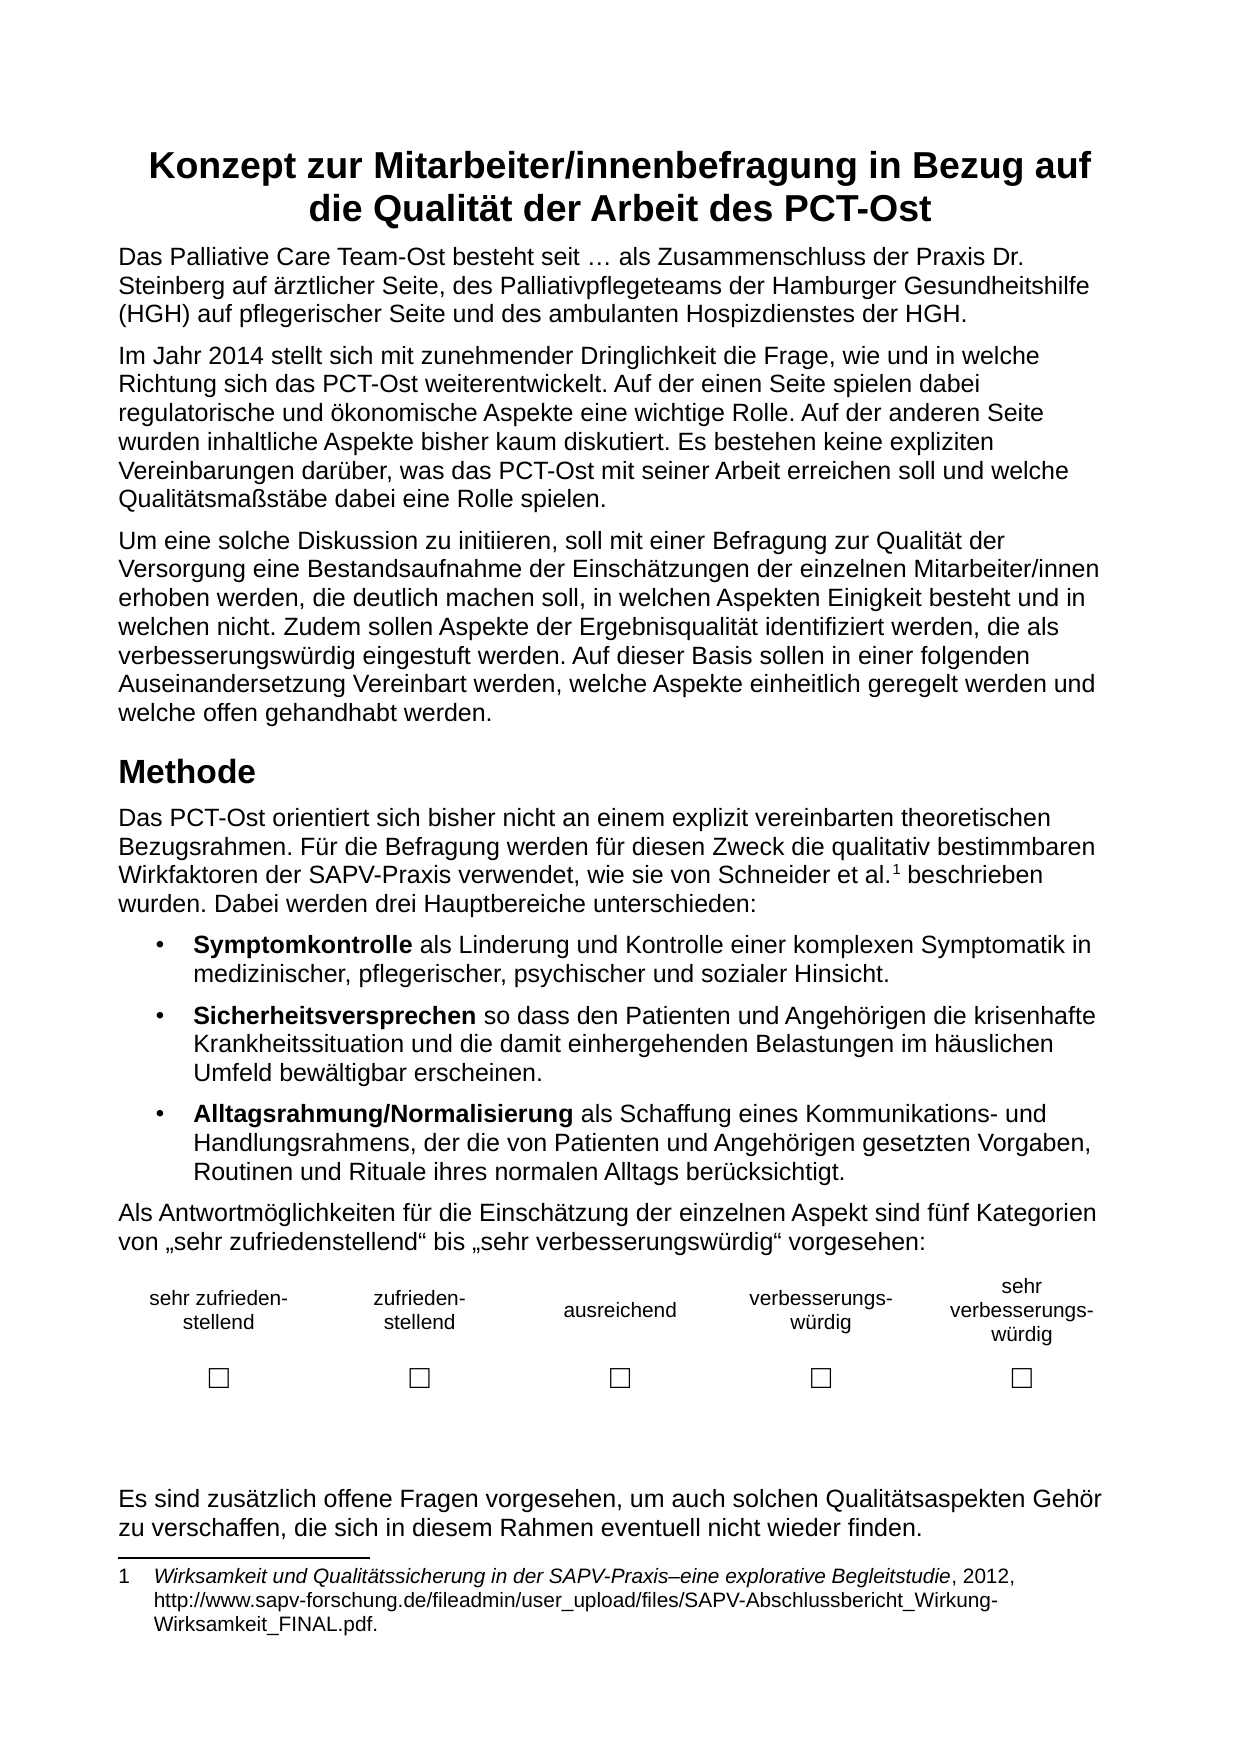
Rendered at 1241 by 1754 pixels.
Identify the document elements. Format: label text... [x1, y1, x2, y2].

list Symptomkontrolle als Linderung und Kontrolle einer komplexen Symptomatik in medizinischer, pflegerischer, psychischer und sozialer Hinsicht. [156, 931, 1122, 988]
text Das Palliative Care Team-Ost besteht seit … als Zusammenschluss der Praxis Dr. Steinberg auf ärztlicher Seite, des Palliativpflegeteams der Hamburger Gesundheitshilfe (HGH) auf pflegerischer Seite und des ambulanten Hospizdienstes der HGH. [118, 242, 1122, 328]
table_cell □ [921, 1352, 1122, 1402]
text Das PCT-Ost orientiert sich bisher nicht an einem explizit vereinbarten theoretischen Bezugsrahmen. Für die Befragung werden für diesen Zweck die qualitativ bestimmbaren Wirkfaktoren der SAPV-Praxis verwendet, wie sie von Schneider et al. beschrieben wurden. Dabei werden drei Hauptbereiche unterschieden: [118, 803, 1122, 918]
text Wirksamkeit und Qualitätssicherung in der SAPV-Praxis–eine explorative Begleitstudie, 2012, http://www.sapv-forschung.de/fileadmin/user_upload/files/SAPV-Abschlussbericht_Wirkung-Wirksamkeit_FINAL.pdf. [118, 1564, 1122, 1636]
table_cell □ [319, 1352, 520, 1402]
list Alltagsrahmung/Normalisierung als Schaffung eines Kommunikations- und Handlungsrahmens, der die von Patienten und Angehörigen gesetzten Vorgaben, Routinen und Rituale ihres normalen Alltags berücksichtigt. [156, 1099, 1122, 1186]
subtitle Methode [118, 752, 1122, 791]
text Es sind zusätzlich offene Fragen vorgesehen, um auch solchen Qualitätsaspekten Gehör zu verschaffen, die sich in diesem Rahmen eventuell nicht wieder finden. [118, 1484, 1122, 1542]
text Als Antwortmöglichkeiten für die Einschätzung der einzelnen Aspekt sind fünf Kategorien von „sehr zufriedenstellend“ bis „sehr verbesserungswürdig“ vorgesehen: [118, 1198, 1122, 1256]
list Sicherheitsversprechen so dass den Patienten und Angehörigen die krisenhafte Krankheitssituation und die damit einhergehenden Belastungen im häuslichen Umfeld bewältigbar erscheinen. [156, 1001, 1122, 1087]
title Konzept zur Mitarbeiter/innenbefragung in Bezug auf die Qualität der Arbeit des PCT-Ost [118, 143, 1122, 229]
table_cell □ [720, 1352, 921, 1402]
text Im Jahr 2014 stellt sich mit zunehmender Dringlichkeit die Frage, wie und in welche Richtung sich das PCT-Ost weiterentwickelt. Auf der einen Seite spielen dabei regulatorische und ökonomische Aspekte eine wichtige Rolle. Auf der anderen Seite wurden inhaltliche Aspekte bisher kaum diskutiert. Es bestehen keine expliziten Vereinbarungen darüber, was das PCT-Ost mit seiner Arbeit erreichen soll und welche Qualitätsmaßstäbe dabei eine Rolle spielen. [118, 341, 1122, 513]
table_cell □ [118, 1352, 319, 1402]
table_cell □ [520, 1352, 720, 1402]
table_header ausreichend [520, 1268, 720, 1352]
table_header zufrieden- stellend [319, 1268, 520, 1352]
table_header sehr zufrieden- stellend [118, 1268, 319, 1352]
table_header verbesserungs-würdig [720, 1268, 921, 1352]
text Um eine solche Diskussion zu initiieren, soll mit einer Befragung zur Qualität der Versorgung eine Bestandsaufnahme der Einschätzungen der einzelnen Mitarbeiter/innen erhoben werden, die deutlich machen soll, in welchen Aspekten Einigkeit besteht und in welchen nicht. Zudem sollen Aspekte der Ergebnisqualität identifiziert werden, die als verbesserungswürdig eingestuft werden. Auf dieser Basis sollen in einer folgenden Auseinandersetzung Vereinbart werden, welche Aspekte einheitlich geregelt werden und welche offen gehandhabt werden. [118, 526, 1122, 727]
table_header sehr verbesserungs-würdig [921, 1268, 1122, 1352]
